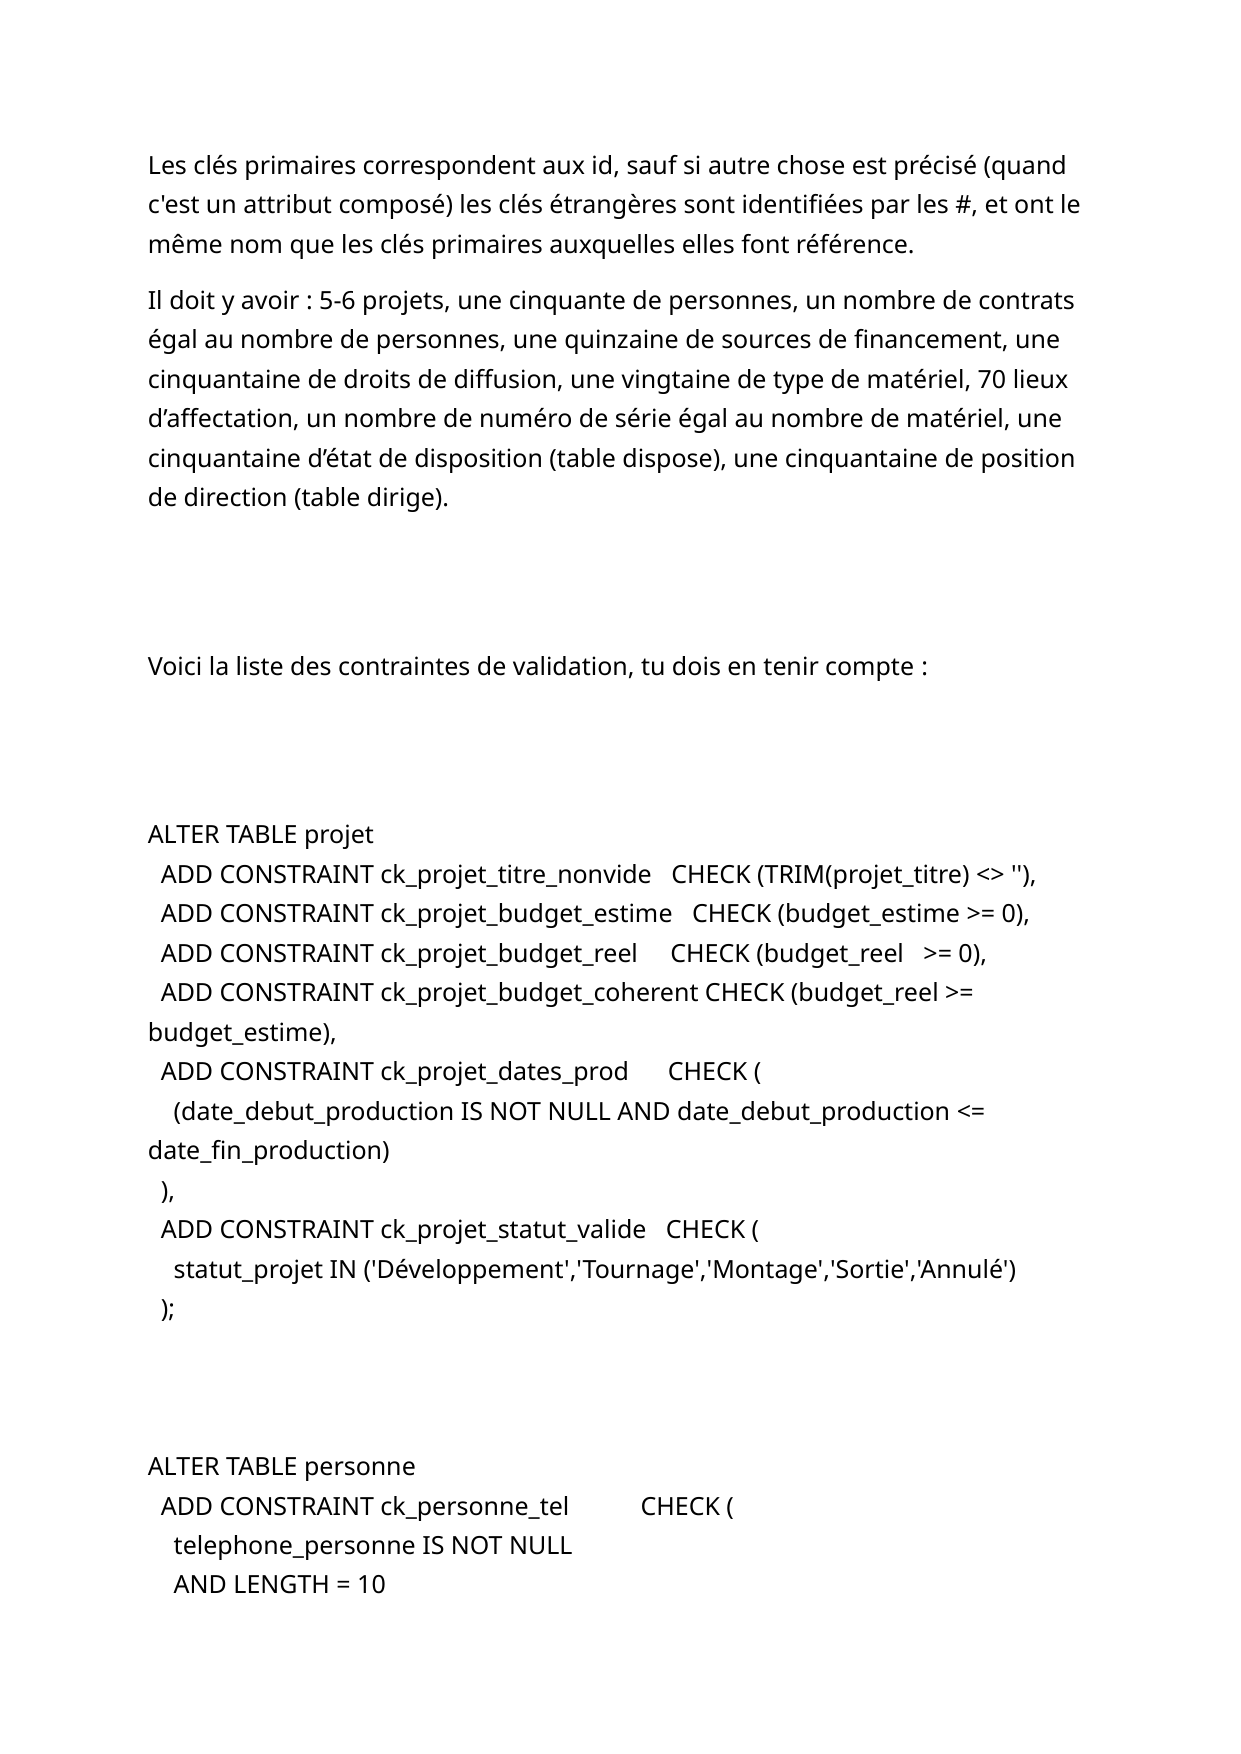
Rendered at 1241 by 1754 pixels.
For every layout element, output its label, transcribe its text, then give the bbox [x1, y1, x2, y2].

text Il doit y avoir : 5-6 projets, une cinquante de personnes, un nombre de contrats égal au nombre de personnes, une quinzaine de sources de financement, une cinquantaine de droits de diffusion, une vingtaine de type de matériel, 70 lieux d’affectation, un nombre de numéro de série égal au nombre de matériel, une cinquantaine d’état de disposition (table dispose), une cinquantaine de position de direction (table dirige). [148, 283, 1093, 514]
text Les clés primaires correspondent aux id, sauf si autre chose est précisé (quand c'est un attribut composé) les clés étrangères sont identifiées par les #, et ont le même nom que les clés primaires auxquelles elles font référence. [148, 148, 1093, 261]
text Voici la liste des contraintes de validation, tu dois en tenir compte : [148, 648, 1093, 683]
text ALTER TABLE projet ADD CONSTRAINT ck_projet_titre_nonvide CHECK (TRIM(projet_titre) <> ''), ADD CONSTRAINT ck_projet_budget_estime CHECK (budget_estime >= 0), ADD CONSTRAINT ck_projet_budget_reel CHECK (budget_reel >= 0), ADD CONSTRAINT ck_projet_budget_coherent CHECK (budget_reel >= budget_estime), ADD CONSTRAINT ck_projet_dates_prod CHECK ( (date_debut_production IS NOT NULL AND date_debut_production <= date_fin_production) ), ADD CONSTRAINT ck_projet_statut_valide CHECK ( statut_projet IN ('Développement','Tournage','Montage','Sortie','Annulé') ); ALTER TABLE personne ADD CONSTRAINT ck_personne_tel CHECK ( telephone_personne IS NOT NULL AND LENGTH = 10 [148, 817, 1093, 1601]
